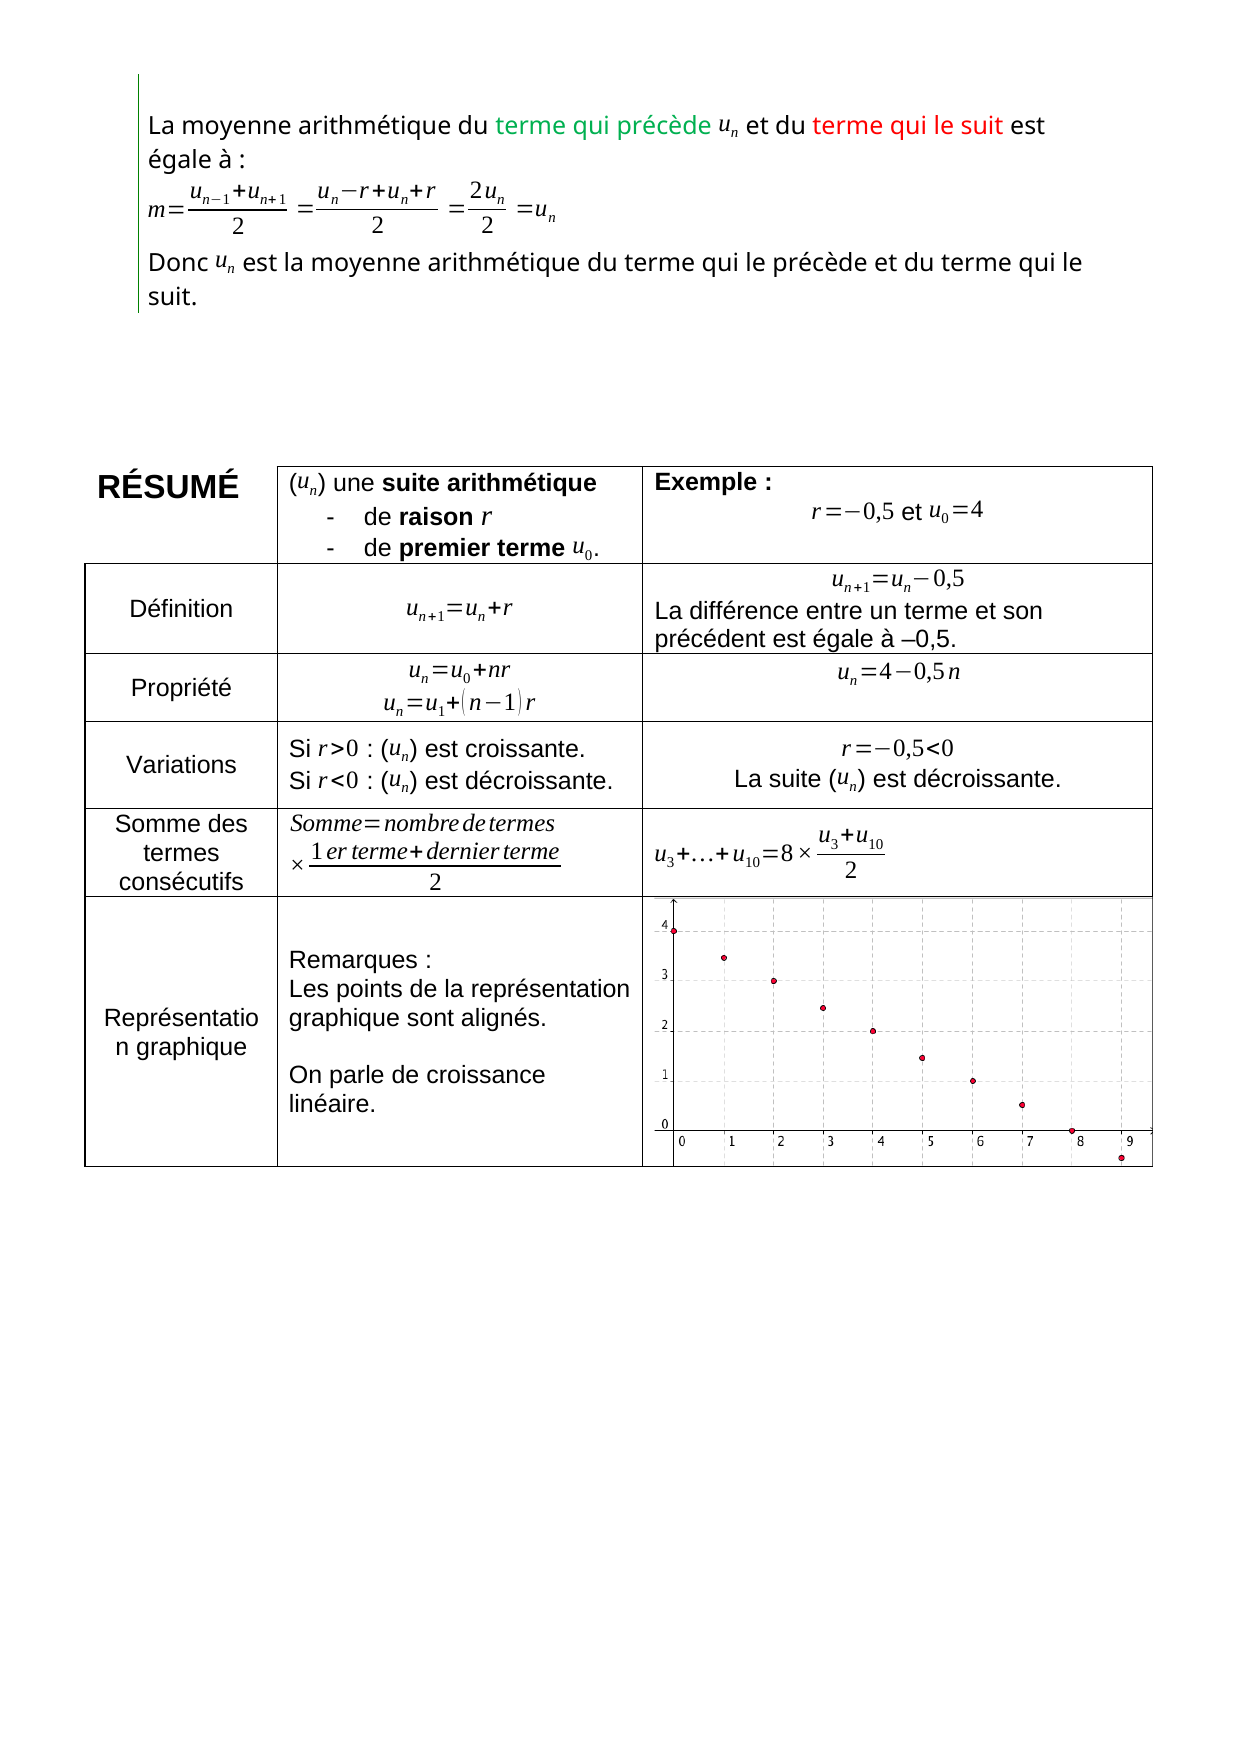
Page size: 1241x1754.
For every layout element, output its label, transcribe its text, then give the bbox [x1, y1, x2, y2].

text Donc est la moyenne arithmétique du terme qui le précède et du terme qui le suit. [139, 244, 1093, 313]
table_cell Représentation graphique [86, 897, 277, 1166]
table_cell La suite () est décroissante. [643, 722, 1152, 807]
table_cell [643, 809, 1152, 896]
table_cell Définition [86, 564, 277, 653]
table_cell La différence entre un terme et son précédent est égale à –0,5. [643, 564, 1152, 653]
text La moyenne arithmétique du terme qui précède et du terme qui le suit est égale à : [148, 108, 1093, 176]
table_header Exemple : et [643, 467, 1152, 563]
table_header () une suite arithmétique de raison r de premier terme . [278, 467, 642, 563]
table_cell Remarques : Les points de la représentation graphique sont alignés. On parle de croissance linéaire. [278, 897, 642, 1166]
table_header RÉSUMÉ [85, 466, 277, 563]
table_cell [278, 654, 642, 721]
table_cell [643, 897, 654, 1166]
table_cell [278, 809, 642, 896]
table_cell Si : () est croissante. Si : () est décroissante. [278, 722, 642, 807]
table_cell [278, 564, 642, 653]
table_cell Propriété [86, 654, 277, 721]
table_cell Variations [86, 722, 277, 807]
table_cell [643, 654, 1152, 721]
table_cell Somme des termes consécutifs [86, 809, 277, 896]
picture [654, 897, 1153, 1166]
